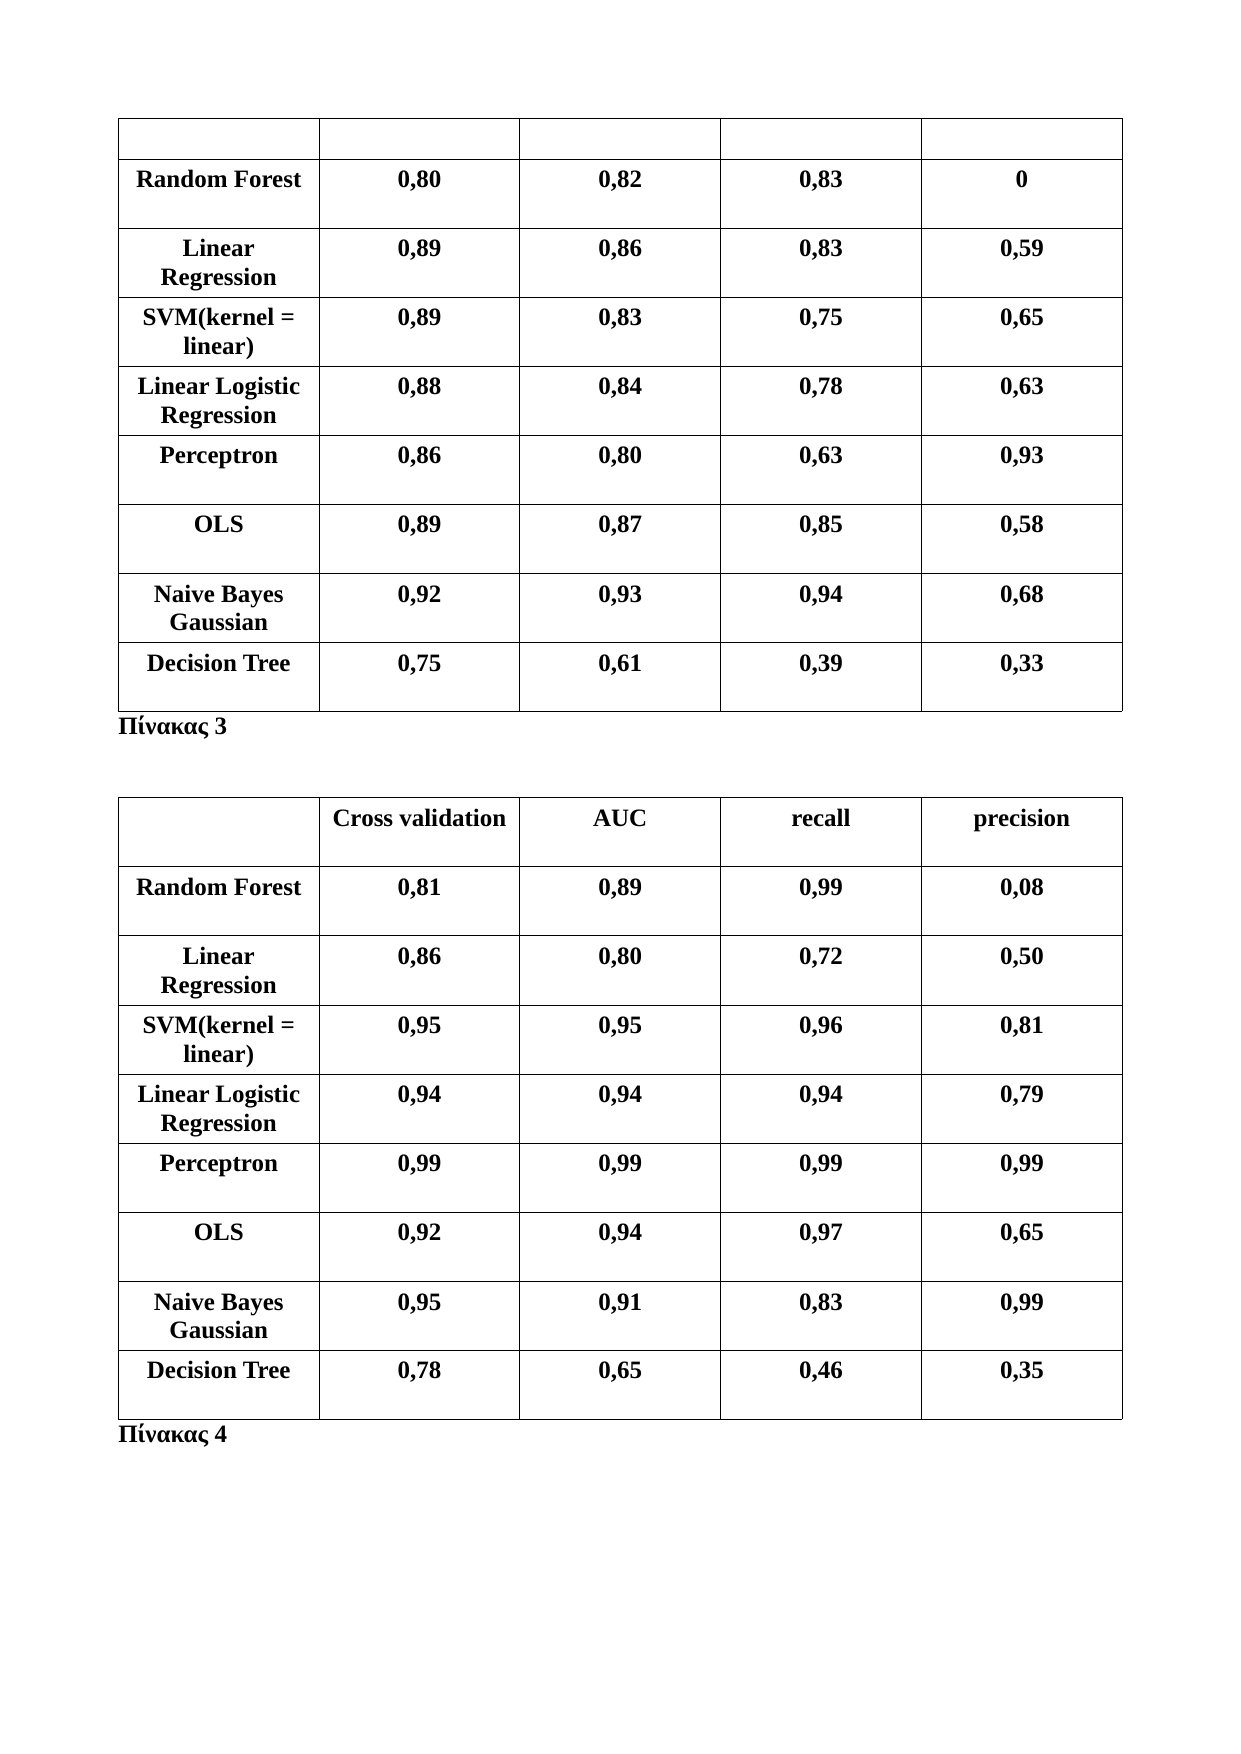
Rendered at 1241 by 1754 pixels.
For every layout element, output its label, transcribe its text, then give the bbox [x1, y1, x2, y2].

table_cell 0,58 [922, 505, 1122, 573]
table_cell 0,59 [922, 229, 1122, 297]
table_cell 0,97 [721, 1213, 921, 1281]
table_cell Linear Regression [119, 936, 319, 1004]
table_cell 0,94 [721, 574, 921, 642]
table_cell 0,78 [721, 367, 921, 435]
table_cell 0,78 [320, 1351, 519, 1419]
table_cell SVM(kernel = linear) [119, 1006, 319, 1073]
table_cell Naive Bayes Gaussian [119, 574, 319, 642]
table_header Cross validation [320, 798, 519, 866]
table_cell 0,89 [320, 505, 519, 573]
table_cell 0,80 [320, 160, 519, 227]
text Πίνακας 4 [118, 1420, 1122, 1448]
table_cell Linear Regression [119, 229, 319, 297]
table_header [520, 119, 720, 158]
table_cell 0,94 [520, 1213, 720, 1281]
table_cell 0,08 [922, 867, 1122, 935]
table_cell 0,80 [520, 936, 720, 1004]
table_cell Naive Bayes Gaussian [119, 1282, 319, 1350]
table_cell Perceptron [119, 1144, 319, 1212]
table_cell 0,92 [320, 1213, 519, 1281]
table_cell Decision Tree [119, 643, 319, 711]
table_cell 0,39 [721, 643, 921, 711]
table_cell 0,83 [721, 1282, 921, 1350]
table_header [320, 119, 519, 158]
table_cell 0,89 [320, 298, 519, 366]
table_cell 0,65 [520, 1351, 720, 1419]
table_header precision [922, 798, 1122, 866]
table_cell 0,91 [520, 1282, 720, 1350]
table_cell 0,96 [721, 1006, 921, 1073]
table_cell Decision Tree [119, 1351, 319, 1419]
table_cell 0,79 [922, 1075, 1122, 1143]
table_cell 0,94 [520, 1075, 720, 1143]
table_cell 0,99 [721, 867, 921, 935]
table_cell 0,61 [520, 643, 720, 711]
table_cell 0,99 [520, 1144, 720, 1212]
table_cell 0,68 [922, 574, 1122, 642]
table_cell Linear Logistic Regression [119, 367, 319, 435]
table_cell 0,86 [320, 436, 519, 504]
table_cell 0,65 [922, 298, 1122, 366]
table_cell 0,95 [520, 1006, 720, 1073]
table_cell 0,46 [721, 1351, 921, 1419]
table_cell Perceptron [119, 436, 319, 504]
table_cell 0,80 [520, 436, 720, 504]
table_header AUC [520, 798, 720, 866]
table_header [119, 119, 319, 158]
table_cell 0,86 [520, 229, 720, 297]
table_cell SVM(kernel = linear) [119, 298, 319, 366]
table_cell 0,93 [520, 574, 720, 642]
table_cell 0,95 [320, 1282, 519, 1350]
table_cell 0,83 [721, 160, 921, 227]
table_cell 0,93 [922, 436, 1122, 504]
table_cell 0 [922, 160, 1122, 227]
table_cell 0,82 [520, 160, 720, 227]
table_cell Random Forest [119, 160, 319, 227]
table_cell 0,83 [721, 229, 921, 297]
table_cell Random Forest [119, 867, 319, 935]
table_cell Linear Logistic Regression [119, 1075, 319, 1143]
table_cell OLS [119, 505, 319, 573]
table_cell 0,84 [520, 367, 720, 435]
table_cell 0,81 [922, 1006, 1122, 1073]
table_cell 0,86 [320, 936, 519, 1004]
table_cell 0,99 [922, 1282, 1122, 1350]
table_cell 0,81 [320, 867, 519, 935]
table_cell 0,95 [320, 1006, 519, 1073]
table_cell 0,50 [922, 936, 1122, 1004]
table_cell 0,75 [320, 643, 519, 711]
table_cell 0,99 [721, 1144, 921, 1212]
table_cell 0,72 [721, 936, 921, 1004]
text Πίνακας 3 [118, 712, 1122, 740]
table_cell 0,65 [922, 1213, 1122, 1281]
table_header [119, 798, 319, 866]
table_cell 0,87 [520, 505, 720, 573]
table_header [721, 119, 921, 158]
table_cell 0,94 [721, 1075, 921, 1143]
table_cell 0,33 [922, 643, 1122, 711]
table_cell 0,88 [320, 367, 519, 435]
table_cell 0,35 [922, 1351, 1122, 1419]
table_cell 0,83 [520, 298, 720, 366]
table_cell 0,63 [922, 367, 1122, 435]
table_cell 0,75 [721, 298, 921, 366]
table_cell 0,85 [721, 505, 921, 573]
table_cell 0,99 [922, 1144, 1122, 1212]
table_cell OLS [119, 1213, 319, 1281]
table_cell 0,92 [320, 574, 519, 642]
table_cell 0,89 [520, 867, 720, 935]
table_cell 0,99 [320, 1144, 519, 1212]
table_cell 0,89 [320, 229, 519, 297]
table_header [922, 119, 1122, 158]
table_cell 0,94 [320, 1075, 519, 1143]
table_header recall [721, 798, 921, 866]
table_cell 0,63 [721, 436, 921, 504]
